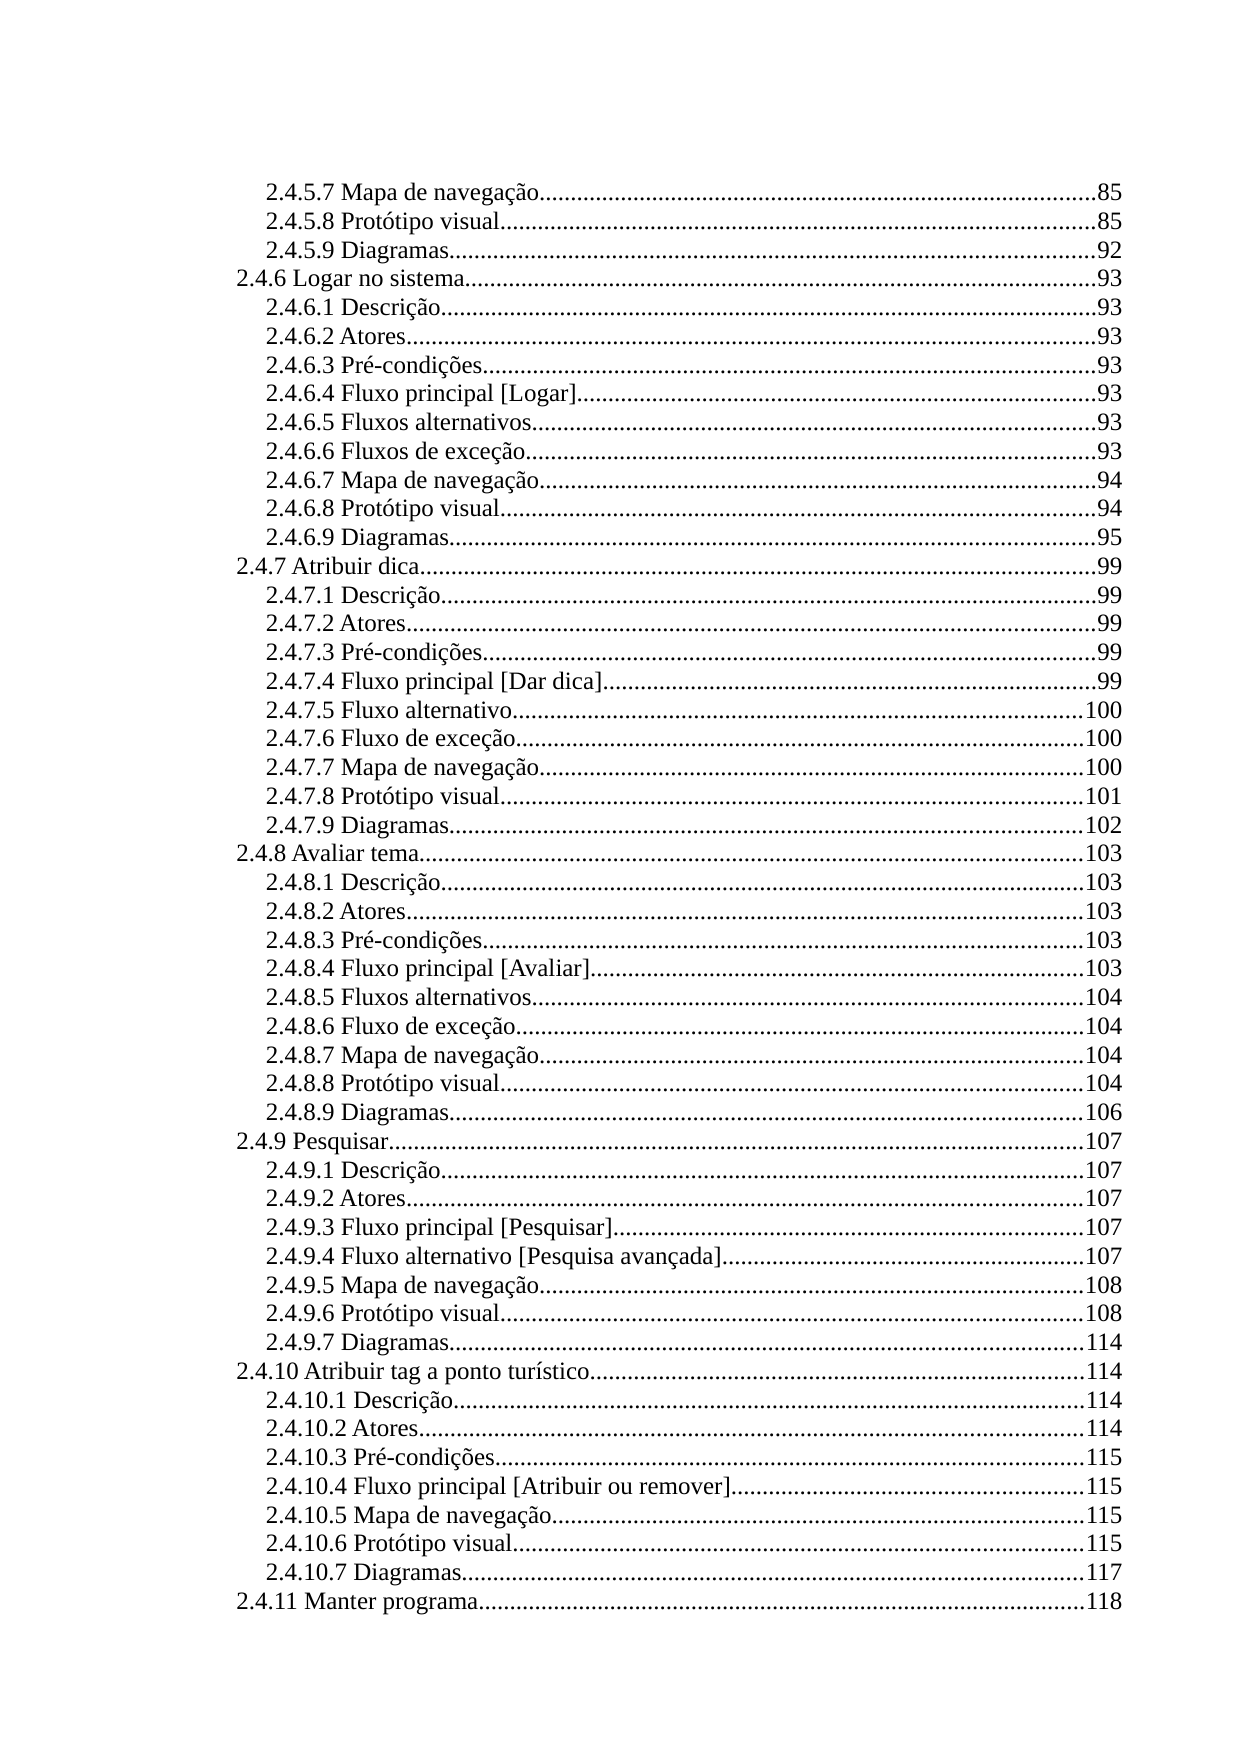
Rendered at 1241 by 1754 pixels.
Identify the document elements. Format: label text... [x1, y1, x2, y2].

text 2.4.10.3 Pré-condições 115 [266, 1442, 1122, 1471]
text 2.4.8.5 Fluxos alternativos 104 [266, 982, 1122, 1011]
text 2.4.11 Manter programa 118 [236, 1586, 1122, 1615]
text 2.4.7.8 Protótipo visual 101 [266, 781, 1122, 810]
text 2.4.5.7 Mapa de navegação 85 [266, 177, 1122, 206]
text 2.4.10.4 Fluxo principal [Atribuir ou remover] 115 [266, 1471, 1122, 1500]
text 2.4.9.5 Mapa de navegação 108 [266, 1270, 1122, 1298]
text 2.4.10 Atribuir tag a ponto turístico 114 [236, 1356, 1122, 1385]
text 2.4.7 Atribuir dica 99 [236, 551, 1122, 580]
text 2.4.10.1 Descrição 114 [266, 1385, 1122, 1413]
text 2.4.6.3 Pré-condições 93 [266, 350, 1122, 378]
text 2.4.8 Avaliar tema 103 [236, 838, 1122, 867]
text 2.4.9.7 Diagramas 114 [266, 1327, 1122, 1356]
text 2.4.7.2 Atores 99 [266, 608, 1122, 637]
text 2.4.9.2 Atores 107 [266, 1183, 1122, 1212]
text 2.4.6.8 Protótipo visual 94 [266, 493, 1122, 522]
text 2.4.7.6 Fluxo de exceção 100 [266, 723, 1122, 752]
text 2.4.6.1 Descrição 93 [266, 292, 1122, 321]
text 2.4.7.1 Descrição 99 [266, 580, 1122, 608]
text 2.4.8.2 Atores 103 [266, 896, 1122, 925]
text 2.4.9.6 Protótipo visual 108 [266, 1298, 1122, 1327]
text 2.4.7.7 Mapa de navegação 100 [266, 752, 1122, 781]
text 2.4.9 Pesquisar 107 [236, 1126, 1122, 1155]
text 2.4.10.7 Diagramas 117 [266, 1557, 1122, 1586]
text 2.4.8.8 Protótipo visual 104 [266, 1068, 1122, 1097]
text 2.4.5.8 Protótipo visual 85 [266, 206, 1122, 235]
text 2.4.8.1 Descrição 103 [266, 867, 1122, 896]
text 2.4.9.4 Fluxo alternativo [Pesquisa avançada] 107 [266, 1241, 1122, 1270]
text 2.4.6.9 Diagramas 95 [266, 522, 1122, 551]
text 2.4.10.2 Atores 114 [266, 1413, 1122, 1442]
text 2.4.6.7 Mapa de navegação 94 [266, 465, 1122, 493]
text 2.4.9.1 Descrição 107 [266, 1155, 1122, 1183]
text 2.4.7.5 Fluxo alternativo 100 [266, 695, 1122, 723]
text 2.4.6 Logar no sistema 93 [236, 263, 1122, 292]
text 2.4.8.6 Fluxo de exceção 104 [266, 1011, 1122, 1040]
text 2.4.8.4 Fluxo principal [Avaliar] 103 [266, 953, 1122, 982]
text 2.4.6.2 Atores 93 [266, 321, 1122, 350]
text 2.4.8.7 Mapa de navegação 104 [266, 1040, 1122, 1068]
text 2.4.7.9 Diagramas 102 [266, 810, 1122, 838]
text 2.4.5.9 Diagramas 92 [266, 235, 1122, 263]
text 2.4.7.3 Pré-condições 99 [266, 637, 1122, 666]
text 2.4.6.5 Fluxos alternativos 93 [266, 407, 1122, 436]
text 2.4.6.4 Fluxo principal [Logar] 93 [266, 378, 1122, 407]
text 2.4.10.5 Mapa de navegação 115 [266, 1500, 1122, 1528]
text 2.4.6.6 Fluxos de exceção 93 [266, 436, 1122, 465]
text 2.4.10.6 Protótipo visual 115 [266, 1528, 1122, 1557]
text 2.4.8.9 Diagramas 106 [266, 1097, 1122, 1126]
text 2.4.9.3 Fluxo principal [Pesquisar] 107 [266, 1212, 1122, 1241]
text 2.4.8.3 Pré-condições 103 [266, 925, 1122, 953]
text 2.4.7.4 Fluxo principal [Dar dica] 99 [266, 666, 1122, 695]
